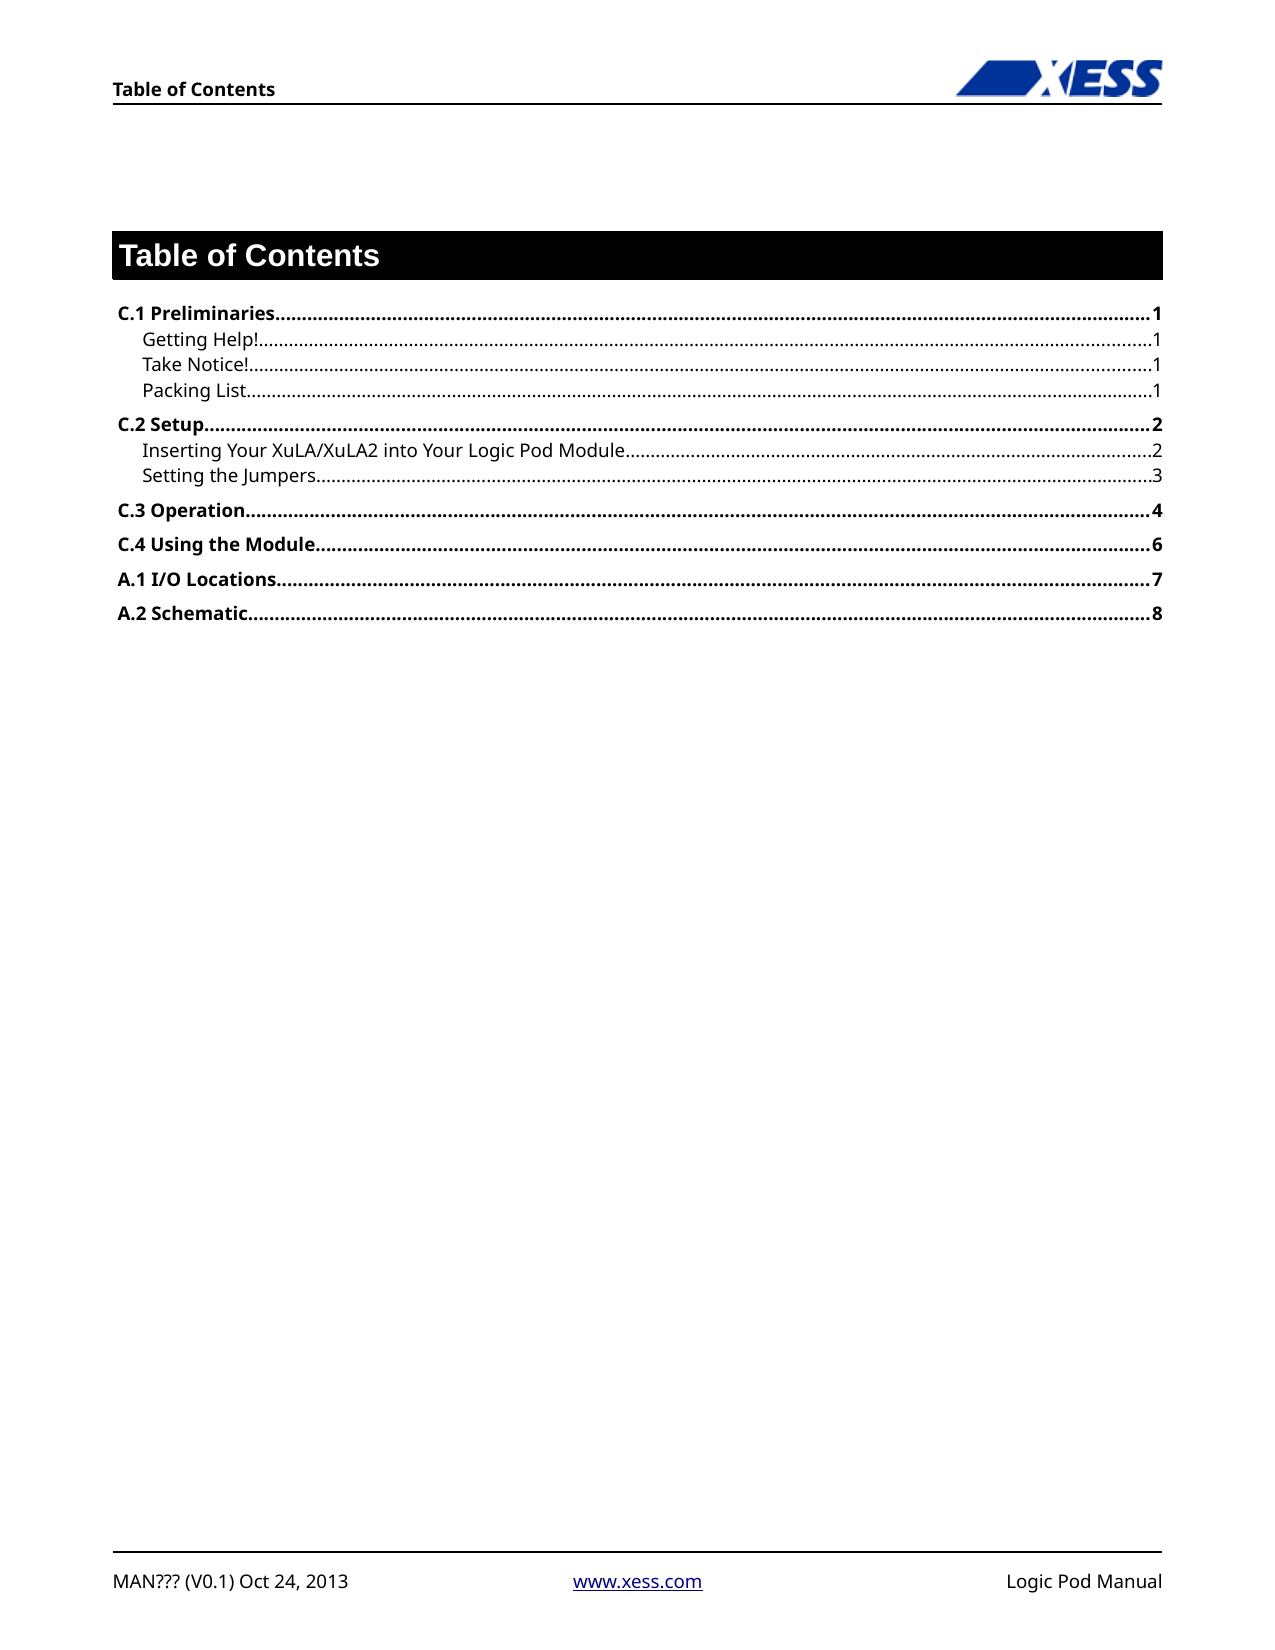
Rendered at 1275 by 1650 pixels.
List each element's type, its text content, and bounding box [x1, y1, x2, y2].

text A.2 Schematic 8 [112, 600, 1162, 626]
picture [955, 60, 1163, 97]
text Inserting Your XuLA/XuLA2 into Your Logic Pod Module 2 [142, 437, 1162, 462]
text C.4 Using the Module 6 [112, 531, 1162, 557]
text Setting the Jumpers 3 [142, 462, 1162, 488]
text C.2 Setup 2 [112, 411, 1162, 437]
text Packing List 1 [142, 377, 1162, 402]
text Getting Help! 1 [142, 326, 1162, 351]
subtitle Table of Contents [114, 232, 1162, 279]
text C.3 Operation 4 [112, 497, 1162, 522]
text C.1 Preliminaries 1 [112, 300, 1162, 326]
text Take Notice! 1 [142, 351, 1162, 377]
text A.1 I/O Locations 7 [112, 566, 1162, 591]
